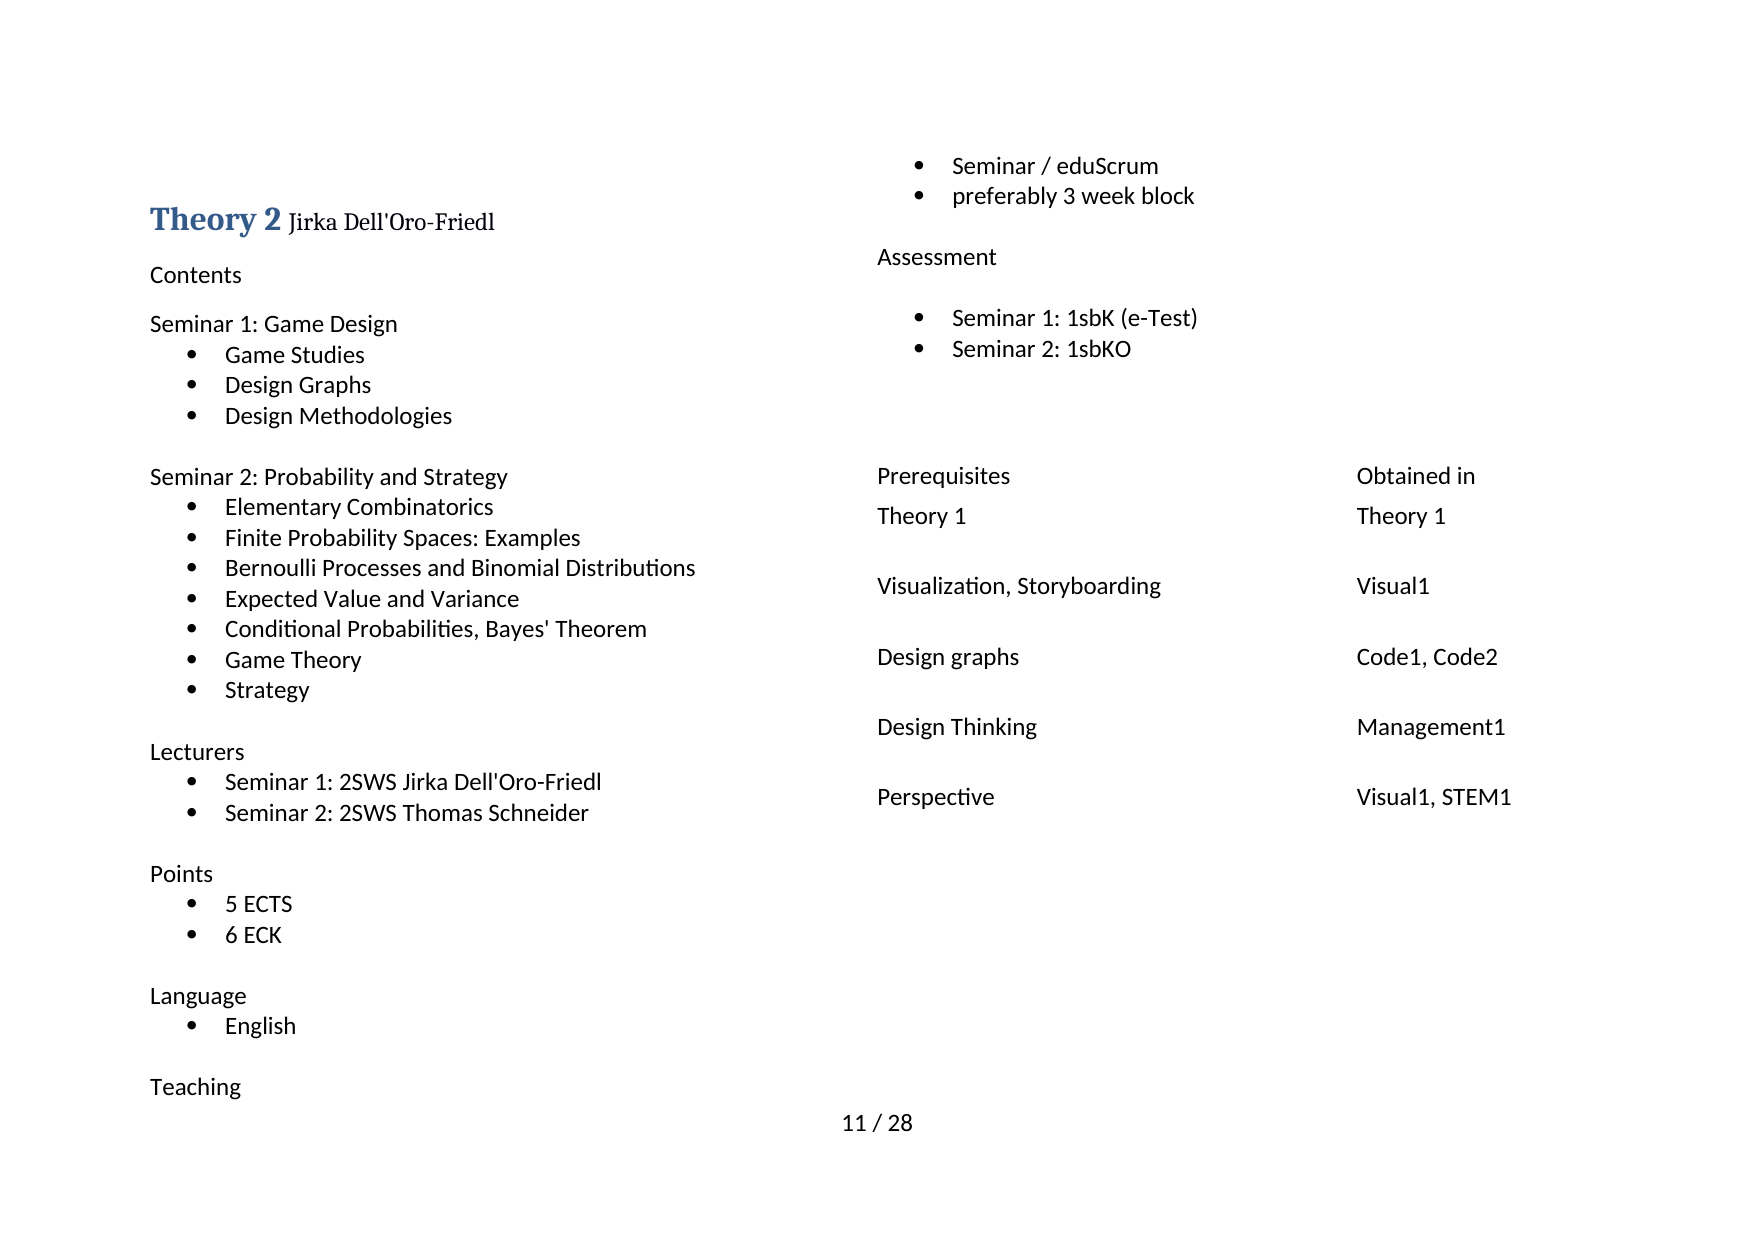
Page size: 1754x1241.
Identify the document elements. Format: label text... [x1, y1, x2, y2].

list preferably 3 week block [914, 181, 1604, 211]
list Seminar 1: 2SWS Jirka Dell'Oro-Friedl [187, 766, 877, 797]
list 5 ECTS [187, 888, 877, 919]
table_cell Design Thinking [877, 706, 1352, 777]
text Assessment [877, 242, 1604, 272]
list English [187, 1010, 877, 1041]
list Conditional Probabilities, Bayes' Theorem [187, 614, 877, 644]
text Lecturers [150, 736, 877, 766]
text Seminar 2: Probability and Strategy [150, 461, 877, 492]
table_cell Perspective [877, 777, 1352, 847]
table_cell Theory 1 [1352, 495, 1754, 566]
text Language [150, 980, 877, 1010]
list Elementary Combinatorics [187, 492, 877, 522]
table_header Obtained in [1352, 455, 1754, 495]
table_cell Code1, Code2 [1352, 636, 1754, 706]
list Seminar / eduScrum [914, 150, 1604, 181]
table_cell Visual1 [1352, 566, 1754, 636]
list 6 ECK [187, 919, 877, 949]
table_cell Management1 [1352, 706, 1754, 777]
text Contents [150, 259, 877, 290]
list Design Graphs [187, 369, 877, 400]
text Seminar 1: Game Design [150, 308, 877, 339]
table_cell Design graphs [877, 636, 1352, 706]
list Seminar 2: 2SWS Thomas Schneider [187, 797, 877, 827]
subtitle Theory 2 Jirka Dell'Oro-Friedl [150, 200, 877, 238]
list Strategy [187, 675, 877, 705]
list Design Methodologies [187, 400, 877, 431]
text Teaching [150, 1071, 877, 1102]
list Game Theory [187, 644, 877, 675]
table_cell Theory 1 [877, 495, 1352, 566]
table_header Prerequisites [877, 455, 1352, 495]
list Finite Probability Spaces: Examples [187, 522, 877, 553]
list Seminar 2: 1sbKO [914, 333, 1604, 364]
text Points [150, 858, 877, 888]
list Seminar 1: 1sbK (e-Test) [914, 303, 1604, 333]
list Bernoulli Processes and Binomial Distributions [187, 553, 877, 583]
table_cell Visual1, STEM1 [1352, 777, 1754, 847]
list Expected Value and Variance [187, 583, 877, 614]
table_cell Visualization, Storyboarding [877, 566, 1352, 636]
list Game Studies [187, 339, 877, 369]
